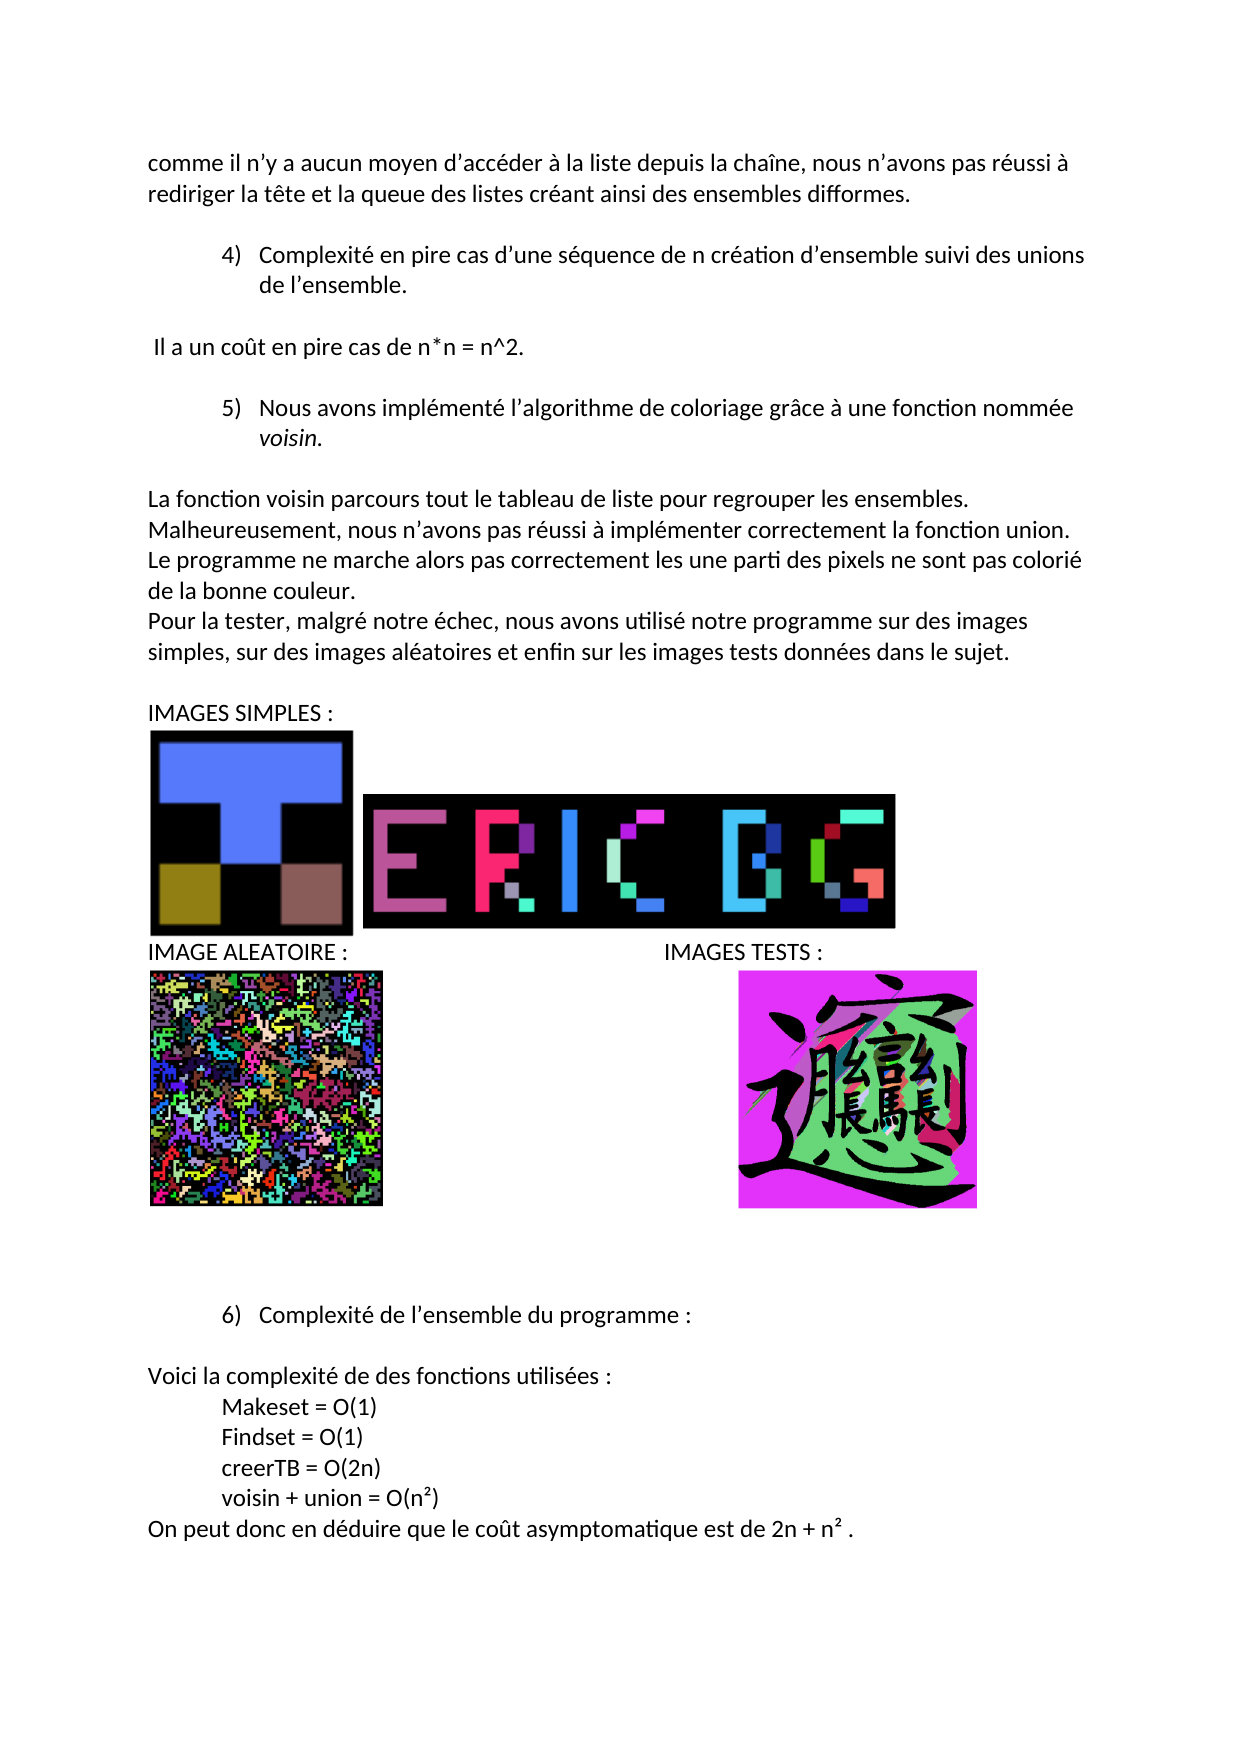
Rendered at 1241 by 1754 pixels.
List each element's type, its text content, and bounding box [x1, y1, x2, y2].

picture [147, 727, 901, 937]
text IMAGES SIMPLES : [148, 697, 1093, 727]
text creerTB = O(2n) [148, 1452, 1093, 1482]
list Nous avons implémenté l’algorithme de coloriage grâce à une fonction nommée voisin. [221, 392, 1093, 453]
text Il a un coût en pire cas de n*n = n^2. [148, 331, 1093, 361]
text La fonction voisin parcours tout le tableau de liste pour regrouper les ensembles. Malheureusement, nous n’avons pas réussi à implémenter correctement la fonction union. Le programme ne marche alors pas correctement les une parti des pixels ne sont pas colorié de la bonne couleur. [148, 483, 1093, 605]
text Pour la tester, malgré notre échec, nous avons utilisé notre programme sur des images simples, sur des images aléatoires et enfin sur les images tests données dans le sujet. [148, 605, 1093, 666]
list Complexité en pire cas d’une séquence de n création d’ensemble suivi des unions de l’ensemble. [221, 239, 1093, 300]
picture [147, 967, 387, 1209]
text comme il n’y a aucun moyen d’accéder à la liste depuis la chaîne, nous n’avons pas réussi à rediriger la tête et la queue des listes créant ainsi des ensembles difformes. [148, 148, 1093, 209]
list Complexité de l’ensemble du programme : [221, 1299, 1093, 1330]
text voisin + union = O(n²) [148, 1482, 1093, 1513]
text Findset = O(1) [148, 1421, 1093, 1452]
text Voici la complexité de des fonctions utilisées : [148, 1360, 1093, 1391]
text IMAGE ALEATOIRE : IMAGES TESTS : [148, 937, 1093, 967]
text On peut donc en déduire que le coût asymptomatique est de 2n + n² . [148, 1513, 1093, 1543]
text Makeset = O(1) [148, 1391, 1093, 1421]
picture [737, 968, 978, 1209]
